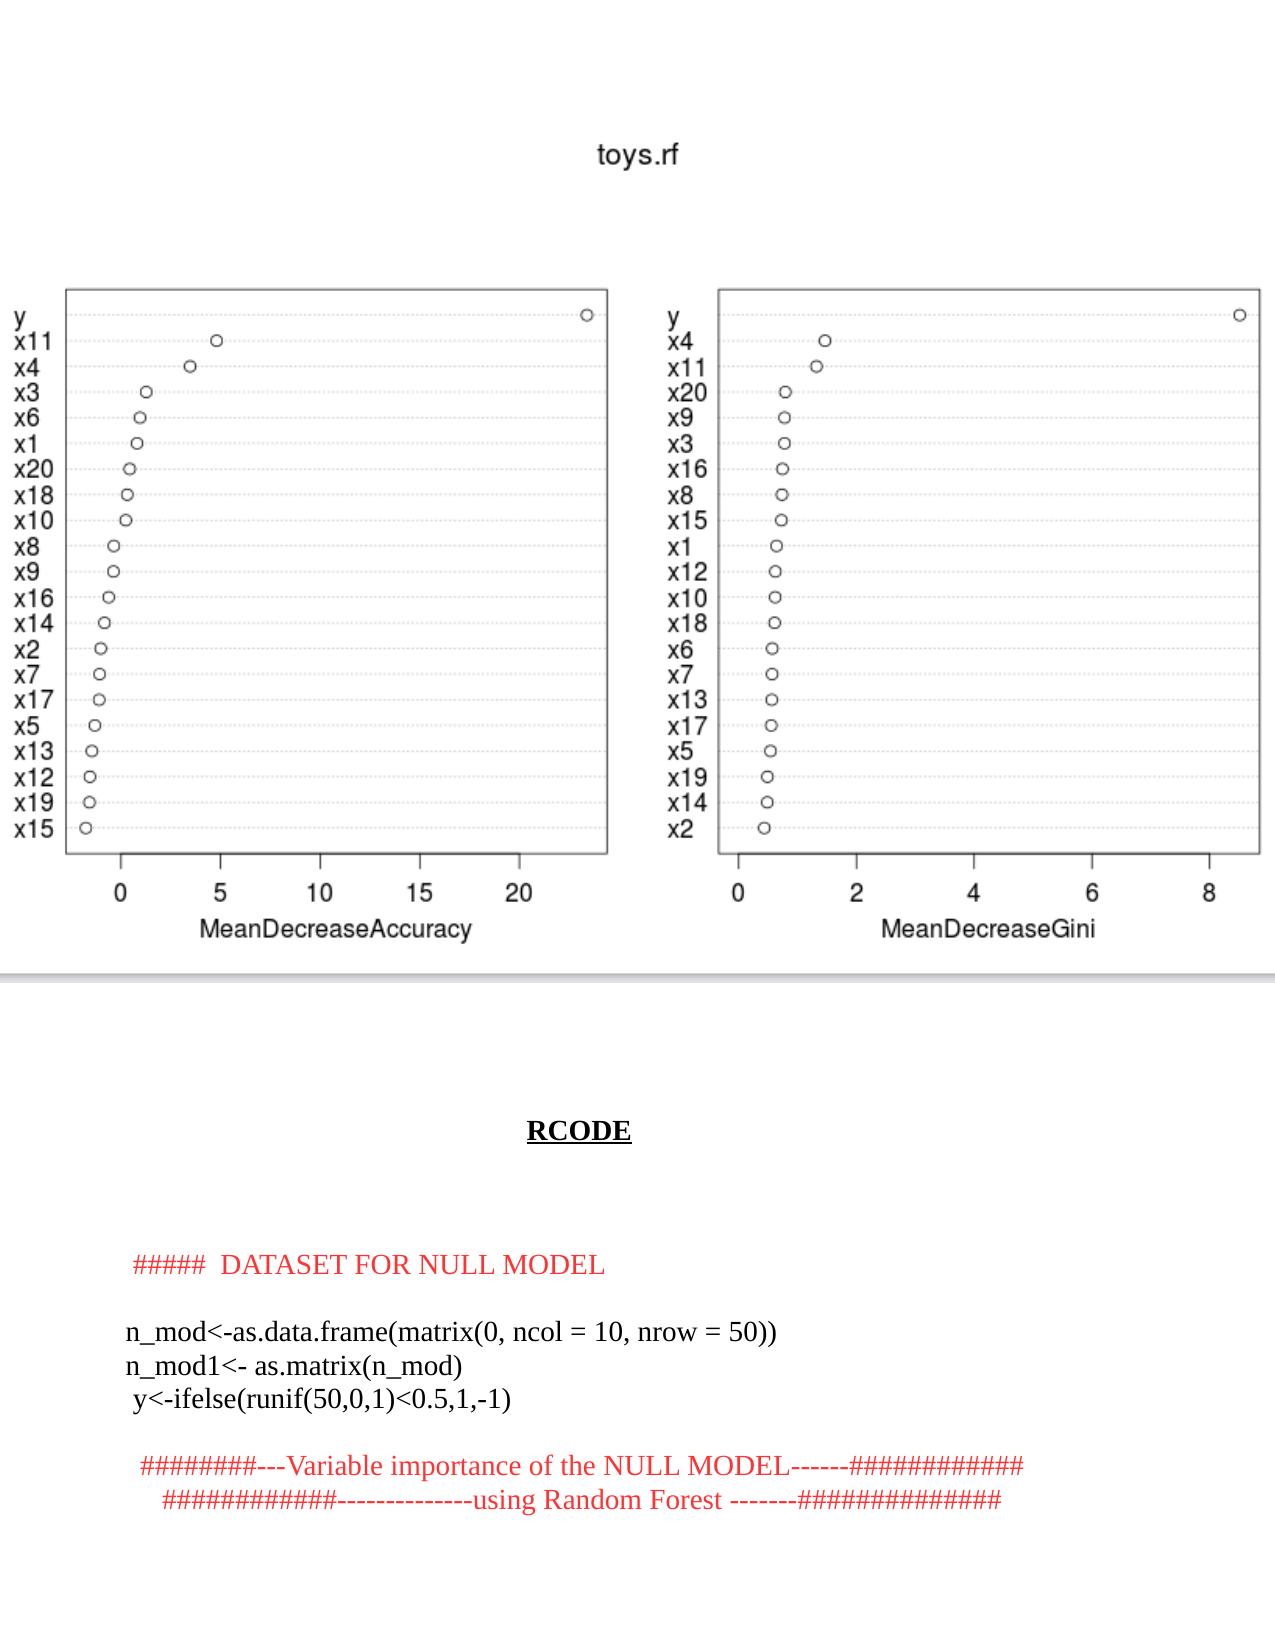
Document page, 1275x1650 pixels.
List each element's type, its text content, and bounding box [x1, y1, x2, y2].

text y<-ifelse(runif(50,0,1)<0.5,1,-1) [118, 1381, 1157, 1415]
picture [0, 118, 1275, 983]
text ##### DATASET FOR NULL MODEL [118, 1247, 1157, 1281]
text ############--------------using Random Forest -------############## [118, 1482, 1157, 1516]
text n_mod1<- as.matrix(n_mod) [118, 1348, 1157, 1381]
text RCODE [118, 1113, 1157, 1147]
text ########---Variable importance of the NULL MODEL------############ [118, 1448, 1157, 1482]
text n_mod<-as.data.frame(matrix(0, ncol = 10, nrow = 50)) [118, 1314, 1157, 1348]
